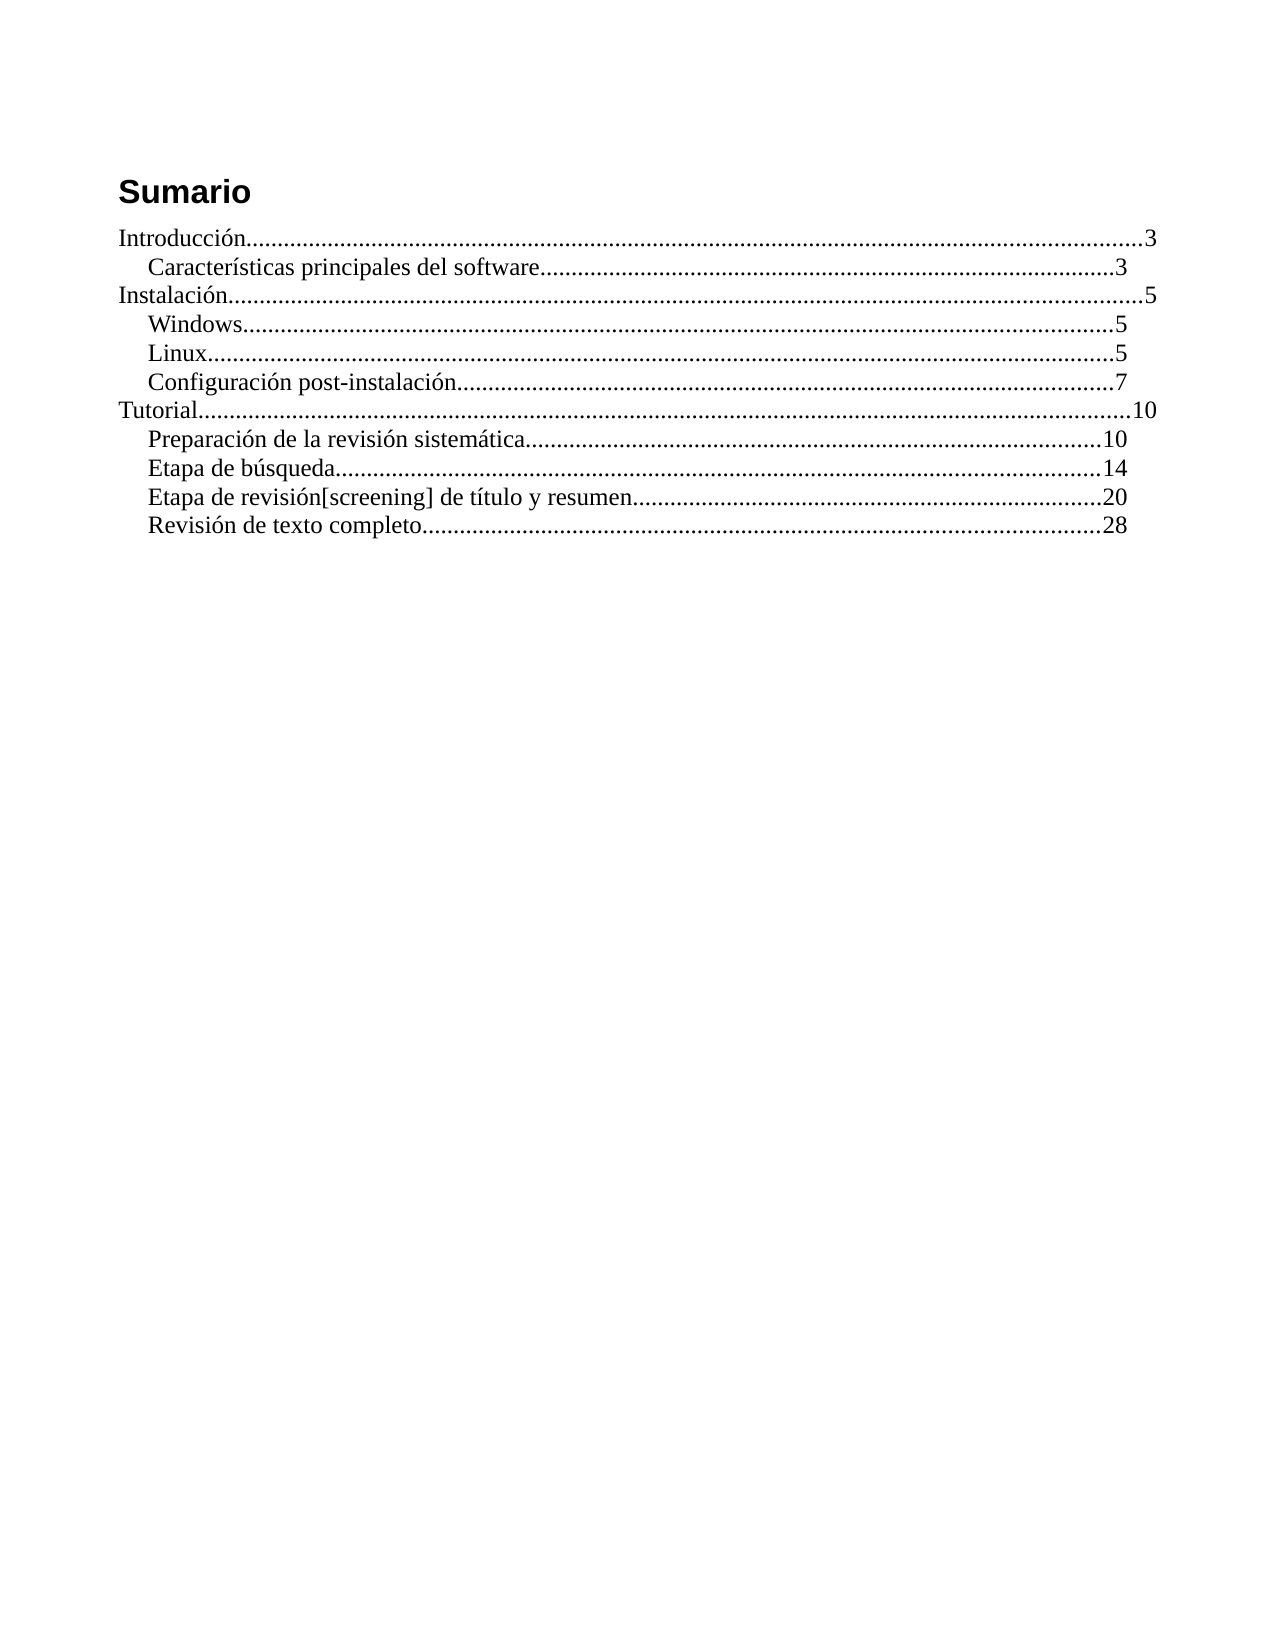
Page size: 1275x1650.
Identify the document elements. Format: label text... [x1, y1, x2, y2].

text Etapa de búsqueda 14 [148, 453, 1157, 482]
text Introducción 3 [118, 223, 1157, 252]
text Tutorial 10 [118, 395, 1157, 424]
text Preparación de la revisión sistemática 10 [148, 424, 1157, 453]
text Características principales del software 3 [148, 252, 1157, 280]
text Revisión de texto completo 28 [148, 510, 1157, 539]
text Windows 5 [148, 309, 1157, 338]
text Instalación 5 [118, 280, 1157, 309]
text Configuración post-instalación 7 [148, 367, 1157, 395]
text Linux 5 [148, 338, 1157, 367]
text Etapa de revisión[screening] de título y resumen 20 [148, 482, 1157, 510]
subtitle Sumario [118, 172, 1157, 210]
